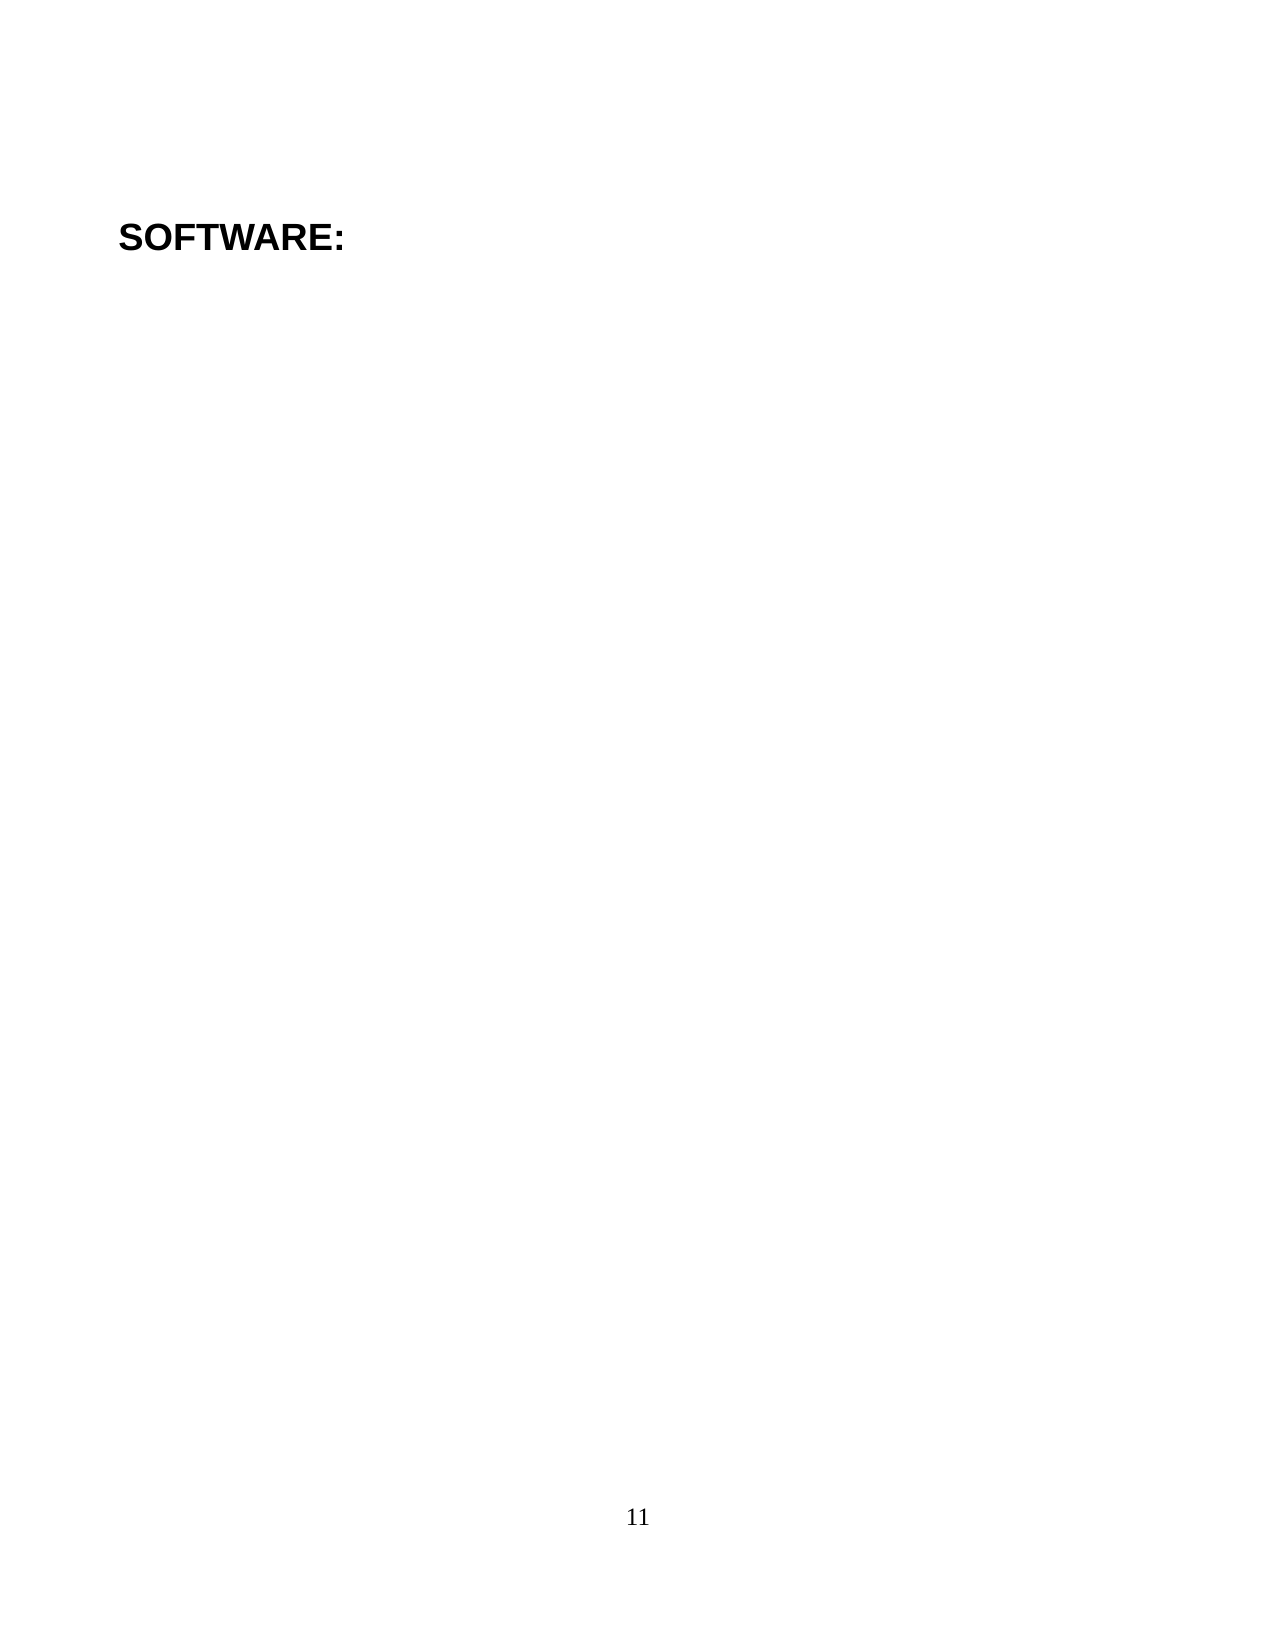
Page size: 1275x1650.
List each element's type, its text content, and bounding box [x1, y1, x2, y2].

subtitle SOFTWARE: [118, 215, 1157, 259]
